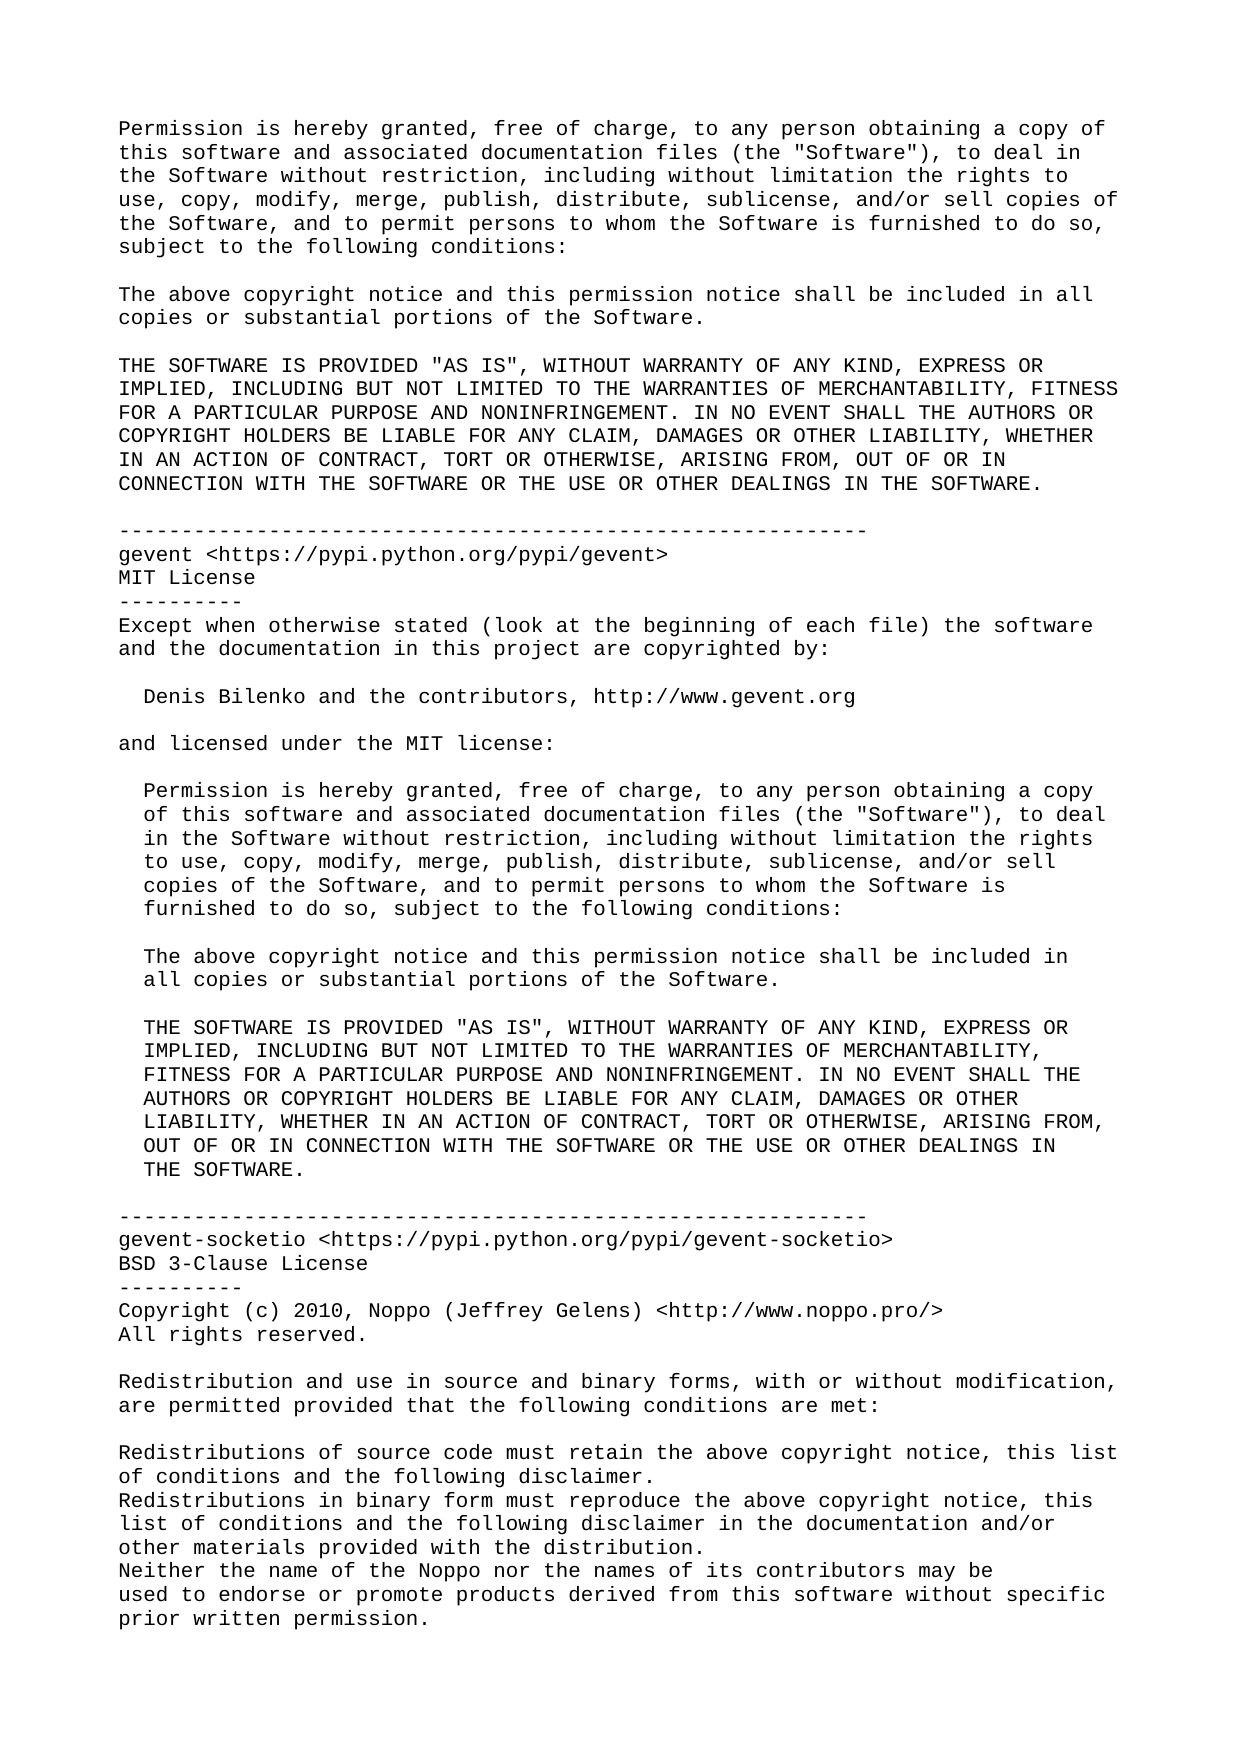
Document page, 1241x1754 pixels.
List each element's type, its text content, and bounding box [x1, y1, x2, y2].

text THE SOFTWARE IS PROVIDED "AS IS", WITHOUT WARRANTY OF ANY KIND, EXPRESS OR [118, 1017, 1122, 1040]
text MIT License [118, 567, 1122, 591]
text ---------- [118, 591, 1122, 615]
text THE SOFTWARE. [118, 1158, 1122, 1182]
text Redistribution and use in source and binary forms, with or without modification, [118, 1371, 1122, 1395]
text in the Software without restriction, including without limitation the rights [118, 827, 1122, 851]
text Denis Bilenko and the contributors, http://www.gevent.org [118, 686, 1122, 709]
text are permitted provided that the following conditions are met: [118, 1395, 1122, 1419]
text of conditions and the following disclaimer. [118, 1466, 1122, 1489]
text ------------------------------------------------------------ [118, 1206, 1122, 1229]
text Except when otherwise stated (look at the beginning of each file) the software [118, 615, 1122, 638]
text Permission is hereby granted, free of charge, to any person obtaining a copy [118, 780, 1122, 804]
text used to endorse or promote products derived from this software without specific [118, 1584, 1122, 1608]
text BSD 3-Clause License [118, 1253, 1122, 1277]
text Redistributions of source code must retain the above copyright notice, this list [118, 1442, 1122, 1466]
text and the documentation in this project are copyrighted by: [118, 638, 1122, 662]
text FITNESS FOR A PARTICULAR PURPOSE AND NONINFRINGEMENT. IN NO EVENT SHALL THE [118, 1064, 1122, 1088]
text Copyright (c) 2010, Noppo (Jeffrey Gelens) <http://www.noppo.pro/> [118, 1300, 1122, 1324]
text Neither the name of the Noppo nor the names of its contributors may be [118, 1561, 1122, 1584]
text gevent-socketio <https://pypi.python.org/pypi/gevent-socketio> [118, 1229, 1122, 1253]
text prior written permission. [118, 1608, 1122, 1631]
text Permission is hereby granted, free of charge, to any person obtaining a copy of this software and associated documentation files (the "Software"), to deal in the Software without restriction, including without limitation the rights to use, copy, modify, merge, publish, distribute, sublicense, and/or sell copies of the Software, and to permit persons to whom the Software is furnished to do so, subject to the following conditions: [118, 118, 1122, 260]
text LIABILITY, WHETHER IN AN ACTION OF CONTRACT, TORT OR OTHERWISE, ARISING FROM, [118, 1111, 1122, 1135]
text AUTHORS OR COPYRIGHT HOLDERS BE LIABLE FOR ANY CLAIM, DAMAGES OR OTHER [118, 1088, 1122, 1111]
text All rights reserved. [118, 1324, 1122, 1348]
text ---------- [118, 1277, 1122, 1300]
text to use, copy, modify, merge, publish, distribute, sublicense, and/or sell [118, 851, 1122, 875]
text OUT OF OR IN CONNECTION WITH THE SOFTWARE OR THE USE OR OTHER DEALINGS IN [118, 1135, 1122, 1158]
text other materials provided with the distribution. [118, 1537, 1122, 1561]
text ------------------------------------------------------------ [118, 520, 1122, 544]
text The above copyright notice and this permission notice shall be included in all copies or substantial portions of the Software. [118, 284, 1122, 331]
text list of conditions and the following disclaimer in the documentation and/or [118, 1513, 1122, 1537]
text copies of the Software, and to permit persons to whom the Software is [118, 875, 1122, 898]
text all copies or substantial portions of the Software. [118, 969, 1122, 993]
text furnished to do so, subject to the following conditions: [118, 898, 1122, 922]
text of this software and associated documentation files (the "Software"), to deal [118, 804, 1122, 827]
text gevent <https://pypi.python.org/pypi/gevent> [118, 544, 1122, 567]
text IMPLIED, INCLUDING BUT NOT LIMITED TO THE WARRANTIES OF MERCHANTABILITY, [118, 1040, 1122, 1064]
text THE SOFTWARE IS PROVIDED "AS IS", WITHOUT WARRANTY OF ANY KIND, EXPRESS OR IMPLIED, INCLUDING BUT NOT LIMITED TO THE WARRANTIES OF MERCHANTABILITY, FITNESS FOR A PARTICULAR PURPOSE AND NONINFRINGEMENT. IN NO EVENT SHALL THE AUTHORS OR COPYRIGHT HOLDERS BE LIABLE FOR ANY CLAIM, DAMAGES OR OTHER LIABILITY, WHETHER IN AN ACTION OF CONTRACT, TORT OR OTHERWISE, ARISING FROM, OUT OF OR IN CONNECTION WITH THE SOFTWARE OR THE USE OR OTHER DEALINGS IN THE SOFTWARE. [118, 354, 1122, 496]
text Redistributions in binary form must reproduce the above copyright notice, this [118, 1489, 1122, 1513]
text and licensed under the MIT license: [118, 733, 1122, 757]
text The above copyright notice and this permission notice shall be included in [118, 946, 1122, 969]
